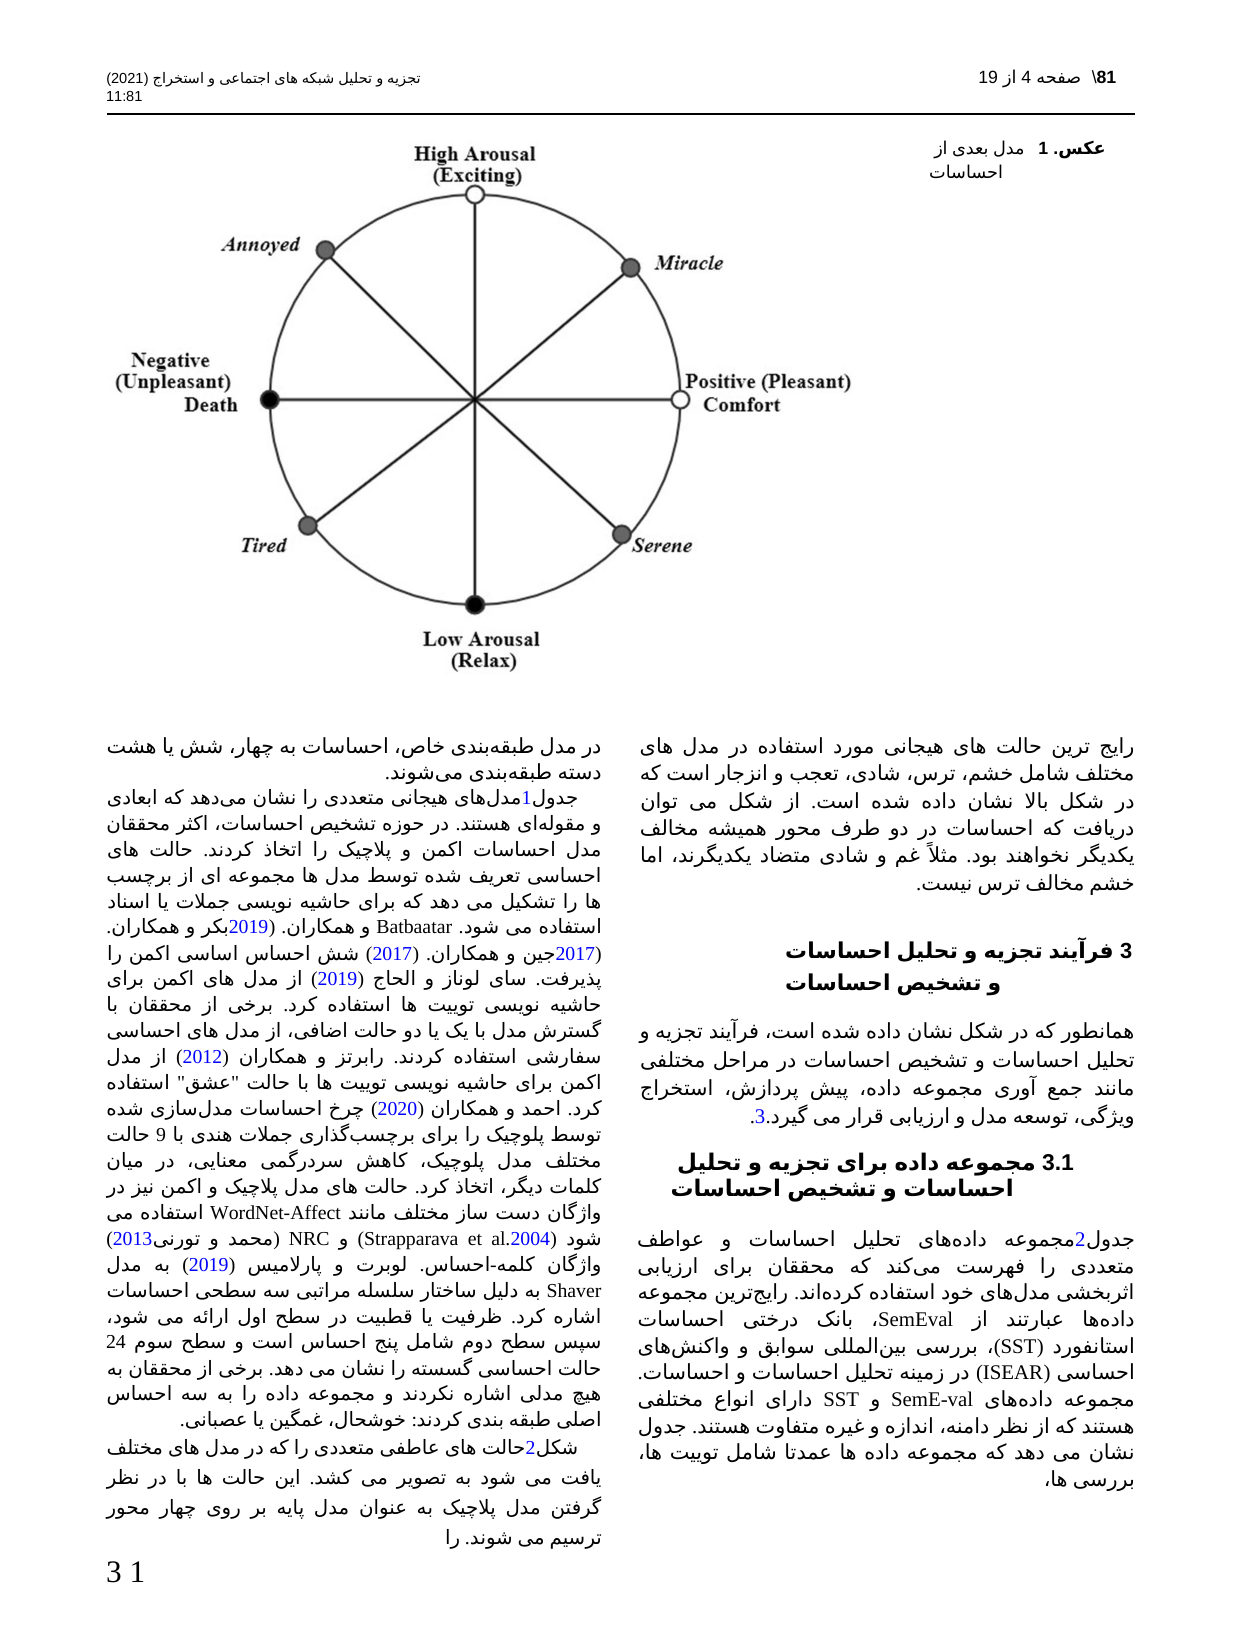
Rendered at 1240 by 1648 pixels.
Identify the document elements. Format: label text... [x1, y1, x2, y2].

text جدول2مجموعه داده‌های تحلیل احساسات و عواطف متعددی را فهرست می‌کند که محققان برای ارزیابی اثربخشی مدل‌های خود استفاده کرده‌اند. رایج‌ترین مجموعه داده‌ها عبارتند از SemEval، بانک درختی احساسات استانفورد (SST)، بررسی بین‌المللی سوابق و واکنش‌های احساسی (ISEAR) در زمینه تحلیل احساسات و احساسات. مجموعه داده‌های SemE-val و SST دارای انواع مختلفی هستند که از نظر دامنه، اندازه و غیره متفاوت هستند. جدول نشان می دهد که مجموعه داده ها عمدتا شامل توییت ها، بررسی ها، [637, 1227, 1135, 1491]
text 3.1 مجموعه داده برای تجزیه و تحلیل احساسات و تشخیص احساسات [671, 1150, 1134, 1202]
text شکل2حالت های عاطفی متعددی را که در مدل های مختلف یافت می شود به تصویر می کشد. این حالت ها با در نظر گرفتن مدل پلاچیک به عنوان مدل پایه بر روی چهار محور ترسیم می شوند. را [106, 1436, 602, 1549]
text همانطور که در شکل نشان داده شده است، فرآیند تجزیه و تحلیل احساسات و تشخیص احساسات در مراحل مختلفی مانند جمع آوری مجموعه داده، پیش پردازش، استخراج ویژگی، توسعه مدل و ارزیابی قرار می گیرد.3. [639, 1019, 1135, 1128]
text 3 فرآیند تجزیه و تحلیل احساسات و تشخیص احساسات [785, 938, 1134, 995]
text عکس. 1 مدل بعدی از احساسات [929, 135, 1135, 183]
text در مدل طبقه‌بندی خاص، احساسات به چهار، شش یا هشت دسته طبقه‌بندی می‌شوند. [106, 734, 602, 784]
text 81\ صفحه 4 از 19 تجزیه و تحلیل شبکه های اجتماعی و استخراج (2021) 11:81 [106, 64, 1135, 104]
text جدول1مدل‌های هیجانی متعددی را نشان می‌دهد که ابعادی و مقوله‌ای هستند. در حوزه تشخیص احساسات، اکثر محققان مدل احساسات اکمن و پلاچیک را اتخاذ کردند. حالت های احساسی تعریف شده توسط مدل ها مجموعه ای از برچسب ها را تشکیل می دهد که برای حاشیه نویسی جملات یا اسناد استفاده می شود. Batbaatar و همکاران. (2019بکر و همکاران. (2017جین و همکاران. (2017) شش احساس اساسی اکمن را پذیرفت. سای لوناز و الحاج (2019) از مدل های اکمن برای حاشیه نویسی توییت ها استفاده کرد. برخی از محققان با گسترش مدل با یک یا دو حالت اضافی، از مدل های احساسی سفارشی استفاده کردند. رابرتز و همکاران (2012) از مدل اکمن برای حاشیه نویسی توییت ها با حالت "عشق" استفاده کرد. احمد و همکاران (2020) چرخ احساسات مدل‌سازی شده توسط پلوچیک را برای برچسب‌گذاری جملات هندی با 9 حالت مختلف مدل پلوچیک، کاهش سردرگمی معنایی، در میان کلمات دیگر، اتخاذ کرد. حالت های مدل پلاچیک و اکمن نیز در واژگان دست ساز مختلف مانند WordNet-Affect استفاده می شود (Strapparava et al.2004) و NRC (محمد و تورنی2013) واژگان کلمه-احساس. لوبرت و پارلامیس (2019) به مدل Shaver به دلیل ساختار سلسله مراتبی سه سطحی احساسات اشاره کرد. ظرفیت یا قطبیت در سطح اول ارائه می شود، سپس سطح دوم شامل پنج احساس است و سطح سوم 24 حالت احساسی گسسته را نشان می دهد. برخی از محققان به هیچ مدلی اشاره نکردند و مجموعه داده را به سه احساس اصلی طبقه بندی کردند: خوشحال، غمگین یا عصبانی. [106, 786, 602, 1431]
picture [107, 140, 858, 675]
text 1 3 [106, 1553, 1131, 1589]
text رایج ترین حالت های هیجانی مورد استفاده در مدل های مختلف شامل خشم، ترس، شادی، تعجب و انزجار است که در شکل بالا نشان داده شده است. از شکل می توان دریافت که احساسات در دو طرف محور همیشه مخالف یکدیگر نخواهند بود. مثلاً غم و شادی متضاد یکدیگرند، اما خشم مخالف ترس نیست. [639, 734, 1135, 895]
